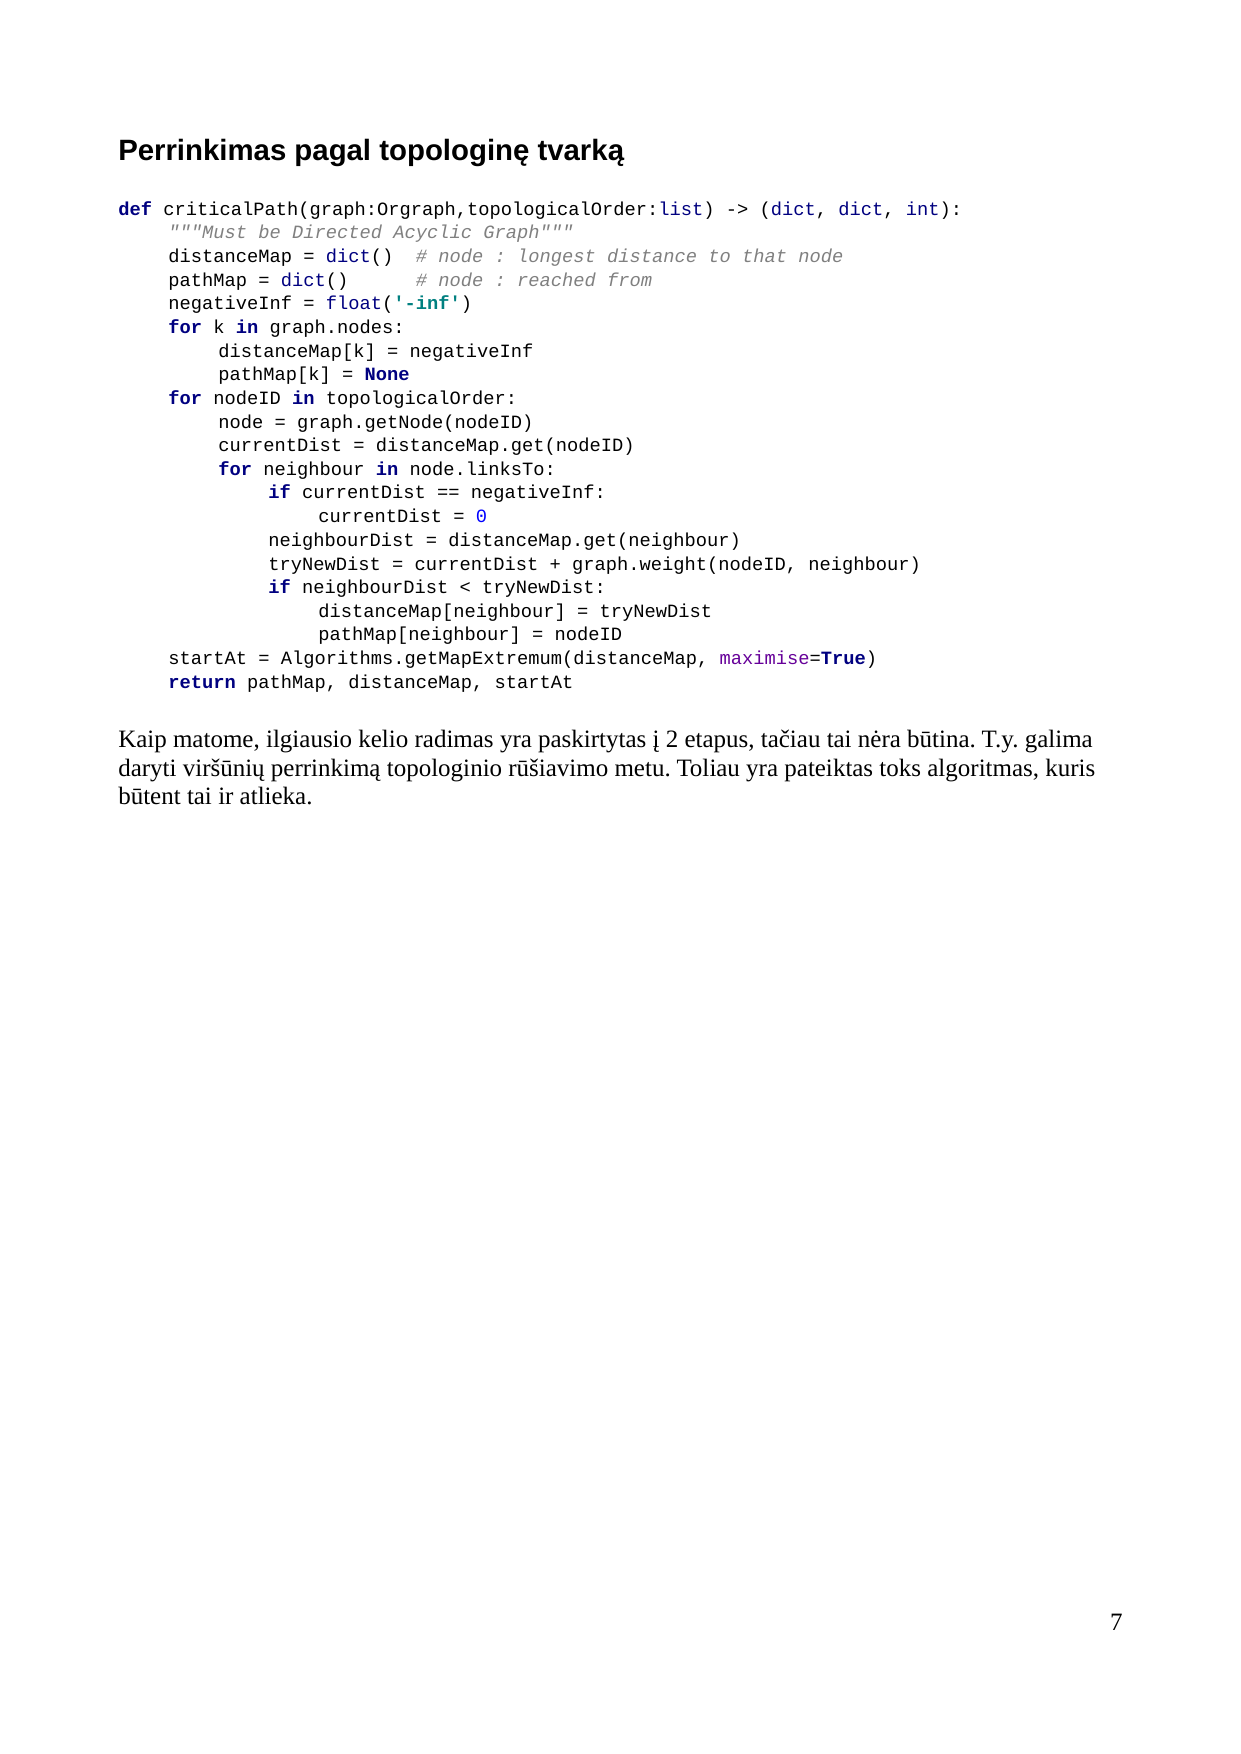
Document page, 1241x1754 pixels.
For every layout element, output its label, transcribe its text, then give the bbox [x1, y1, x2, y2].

text pathMap[neighbour] = nodeID [118, 623, 1122, 647]
text currentDist = distanceMap.get(nodeID) [118, 434, 1122, 458]
text distanceMap[k] = negativeInf [118, 340, 1122, 363]
text node = graph.getNode(nodeID) [118, 411, 1122, 434]
text if currentDist == negativeInf: [118, 482, 1122, 505]
text pathMap = dict() # node : reached from [118, 269, 1122, 292]
text negativeInf = float('-inf') [118, 292, 1122, 316]
text tryNewDist = currentDist + graph.weight(nodeID, neighbour) [118, 552, 1122, 576]
text for k in graph.nodes: [118, 316, 1122, 340]
text def criticalPath(graph:Orgraph,topologicalOrder:list) -> (dict, dict, int): [118, 200, 1122, 221]
text startAt = Algorithms.getMapExtremum(distanceMap, maximise=True) [118, 647, 1122, 671]
text return pathMap, distanceMap, startAt [118, 671, 1122, 694]
text Kaip matome, ilgiausio kelio radimas yra paskirtytas į 2 etapus, tačiau tai nėra būtina. T.y. galima daryti viršūnių perrinkimą topologinio rūšiavimo metu. Toliau yra pateiktas toks algoritmas, kuris būtent tai ir atlieka. [118, 724, 1122, 810]
text pathMap[k] = None [118, 363, 1122, 387]
text distanceMap = dict() # node : longest distance to that node [118, 245, 1122, 269]
subtitle Perrinkimas pagal topologinę tvarką [118, 133, 1122, 166]
text if neighbourDist < tryNewDist: [118, 576, 1122, 600]
text currentDist = 0 [118, 505, 1122, 529]
text for neighbour in node.linksTo: [118, 458, 1122, 482]
text distanceMap[neighbour] = tryNewDist [118, 600, 1122, 623]
text for nodeID in topologicalOrder: [118, 387, 1122, 411]
text """Must be Directed Acyclic Graph""" [118, 221, 1122, 245]
text neighbourDist = distanceMap.get(neighbour) [118, 529, 1122, 552]
